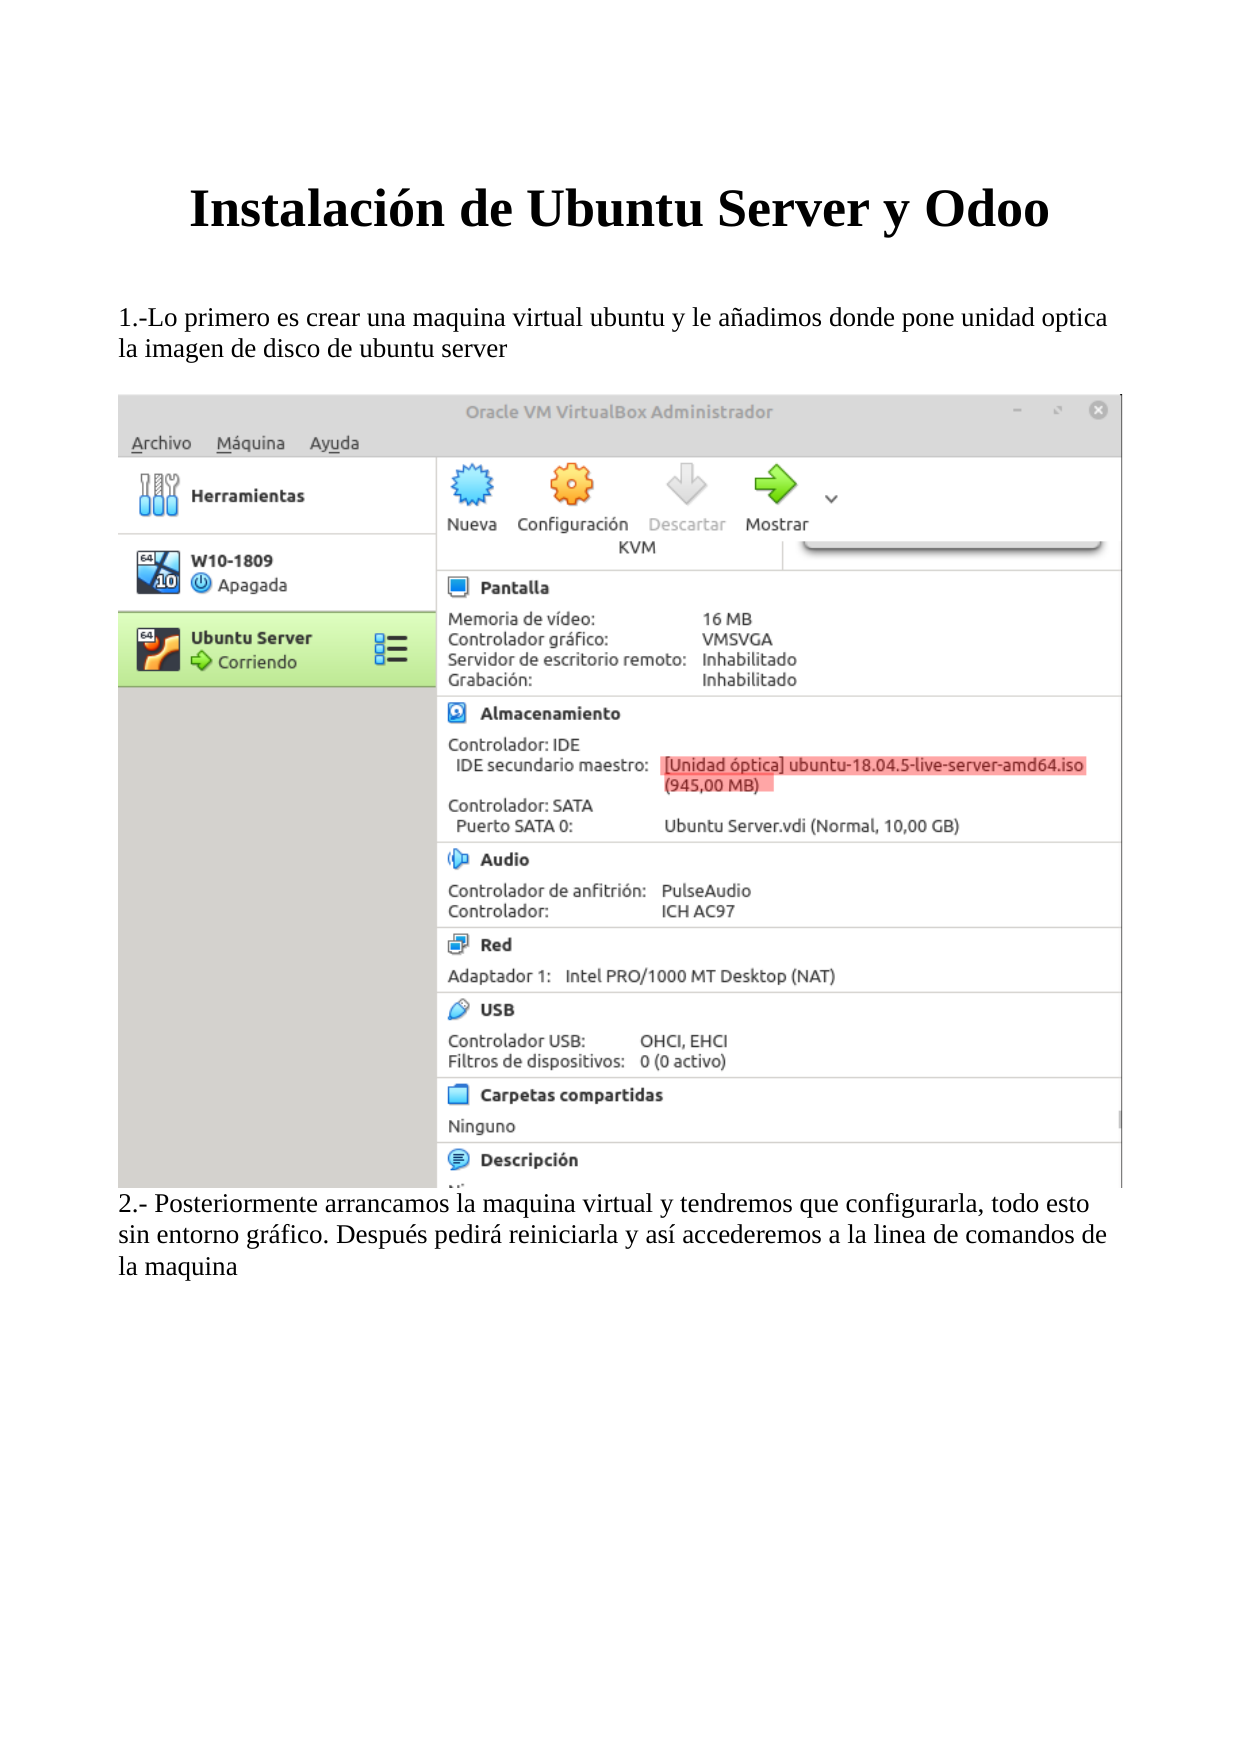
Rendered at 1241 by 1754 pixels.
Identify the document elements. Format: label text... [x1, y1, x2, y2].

text Instalación de Ubuntu Server y Odoo [118, 176, 1122, 239]
text 2.- Posteriormente arrancamos la maquina virtual y tendremos que configurarla, todo esto sin entorno gráfico. Después pedirá reiniciarla y así accederemos a la linea de comandos de la maquina [118, 1188, 1122, 1281]
text 1.-Lo primero es crear una maquina virtual ubuntu y le añadimos donde pone unidad optica la imagen de disco de ubuntu server [118, 301, 1122, 363]
picture [118, 394, 1123, 1188]
